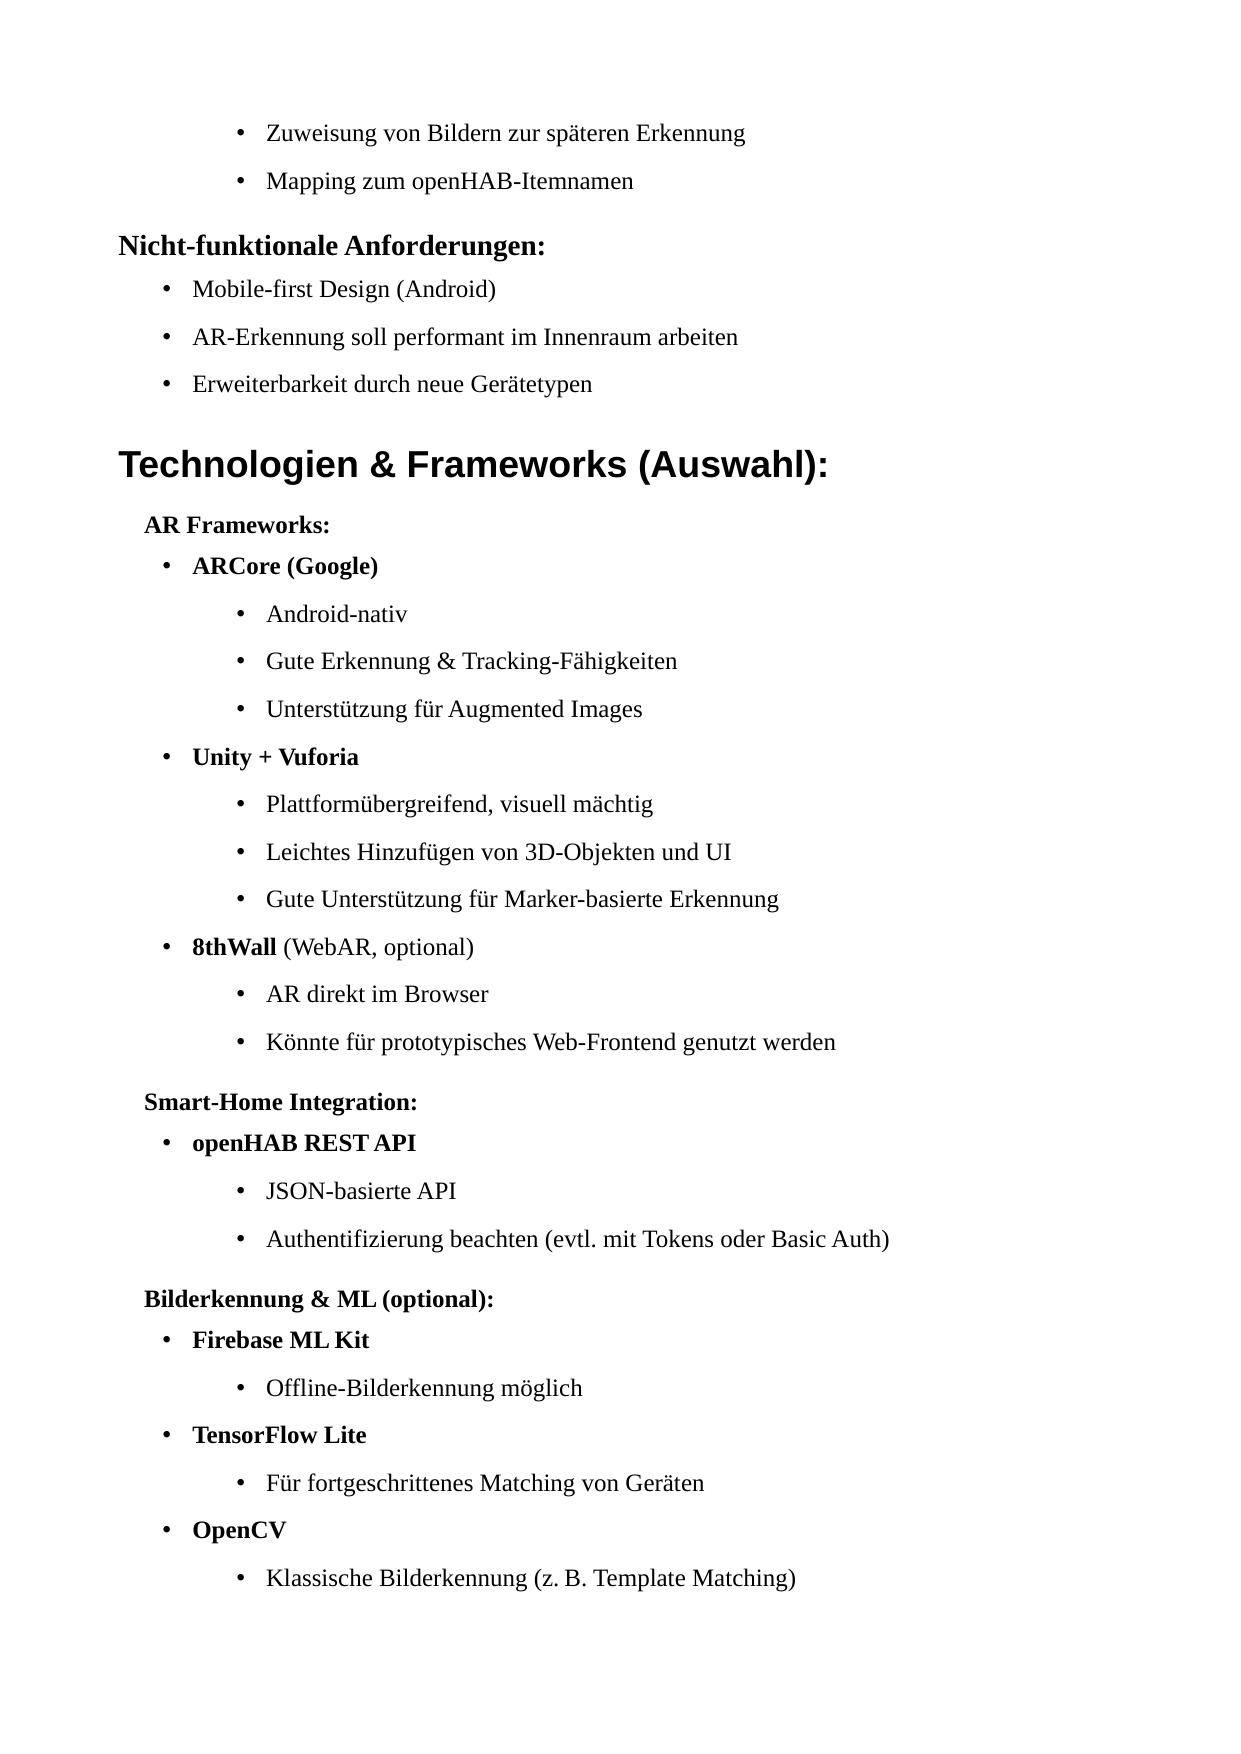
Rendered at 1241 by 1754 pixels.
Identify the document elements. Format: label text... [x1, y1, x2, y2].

list Könnte für prototypisches Web-Frontend genutzt werden [236, 1027, 1122, 1056]
list Offline-Bilderkennung möglich [236, 1373, 1122, 1401]
subtitle 🌐 Smart-Home Integration: [118, 1087, 1122, 1116]
list Firebase ML Kit [162, 1325, 1122, 1354]
list Zuweisung von Bildern zur späteren Erkennung [236, 118, 1122, 147]
list Klassische Bilderkennung (z. B. Template Matching) [236, 1563, 1122, 1592]
list Authentifizierung beachten (evtl. mit Tokens oder Basic Auth) [236, 1224, 1122, 1252]
list Gute Erkennung & Tracking-Fähigkeiten [236, 646, 1122, 675]
subtitle Technologien & Frameworks (Auswahl): [118, 442, 1122, 485]
subtitle 📱 AR Frameworks: [118, 510, 1122, 539]
list Plattformübergreifend, visuell mächtig [236, 789, 1122, 818]
list ARCore (Google) [162, 551, 1122, 580]
list Für fortgeschrittenes Matching von Geräten [236, 1468, 1122, 1497]
subtitle Nicht-funktionale Anforderungen: [118, 228, 1122, 261]
list TensorFlow Lite [162, 1420, 1122, 1449]
list OpenCV [162, 1516, 1122, 1544]
list Leichtes Hinzufügen von 3D-Objekten und UI [236, 837, 1122, 866]
list openHAB REST API [162, 1128, 1122, 1157]
list 8thWall (WebAR, optional) [162, 932, 1122, 961]
list Mapping zum openHAB-Itemnamen [236, 166, 1122, 194]
list Mobile-first Design (Android) [162, 274, 1122, 303]
list Gute Unterstützung für Marker-basierte Erkennung [236, 884, 1122, 913]
list Unity + Vuforia [162, 742, 1122, 770]
list Unterstützung für Augmented Images [236, 694, 1122, 723]
list JSON-basierte API [236, 1176, 1122, 1205]
list Android-nativ [236, 599, 1122, 627]
list AR-Erkennung soll performant im Innenraum arbeiten [162, 322, 1122, 350]
list Erweiterbarkeit durch neue Gerätetypen [162, 369, 1122, 398]
list AR direkt im Browser [236, 979, 1122, 1008]
subtitle 🧠 Bilderkennung & ML (optional): [118, 1284, 1122, 1313]
